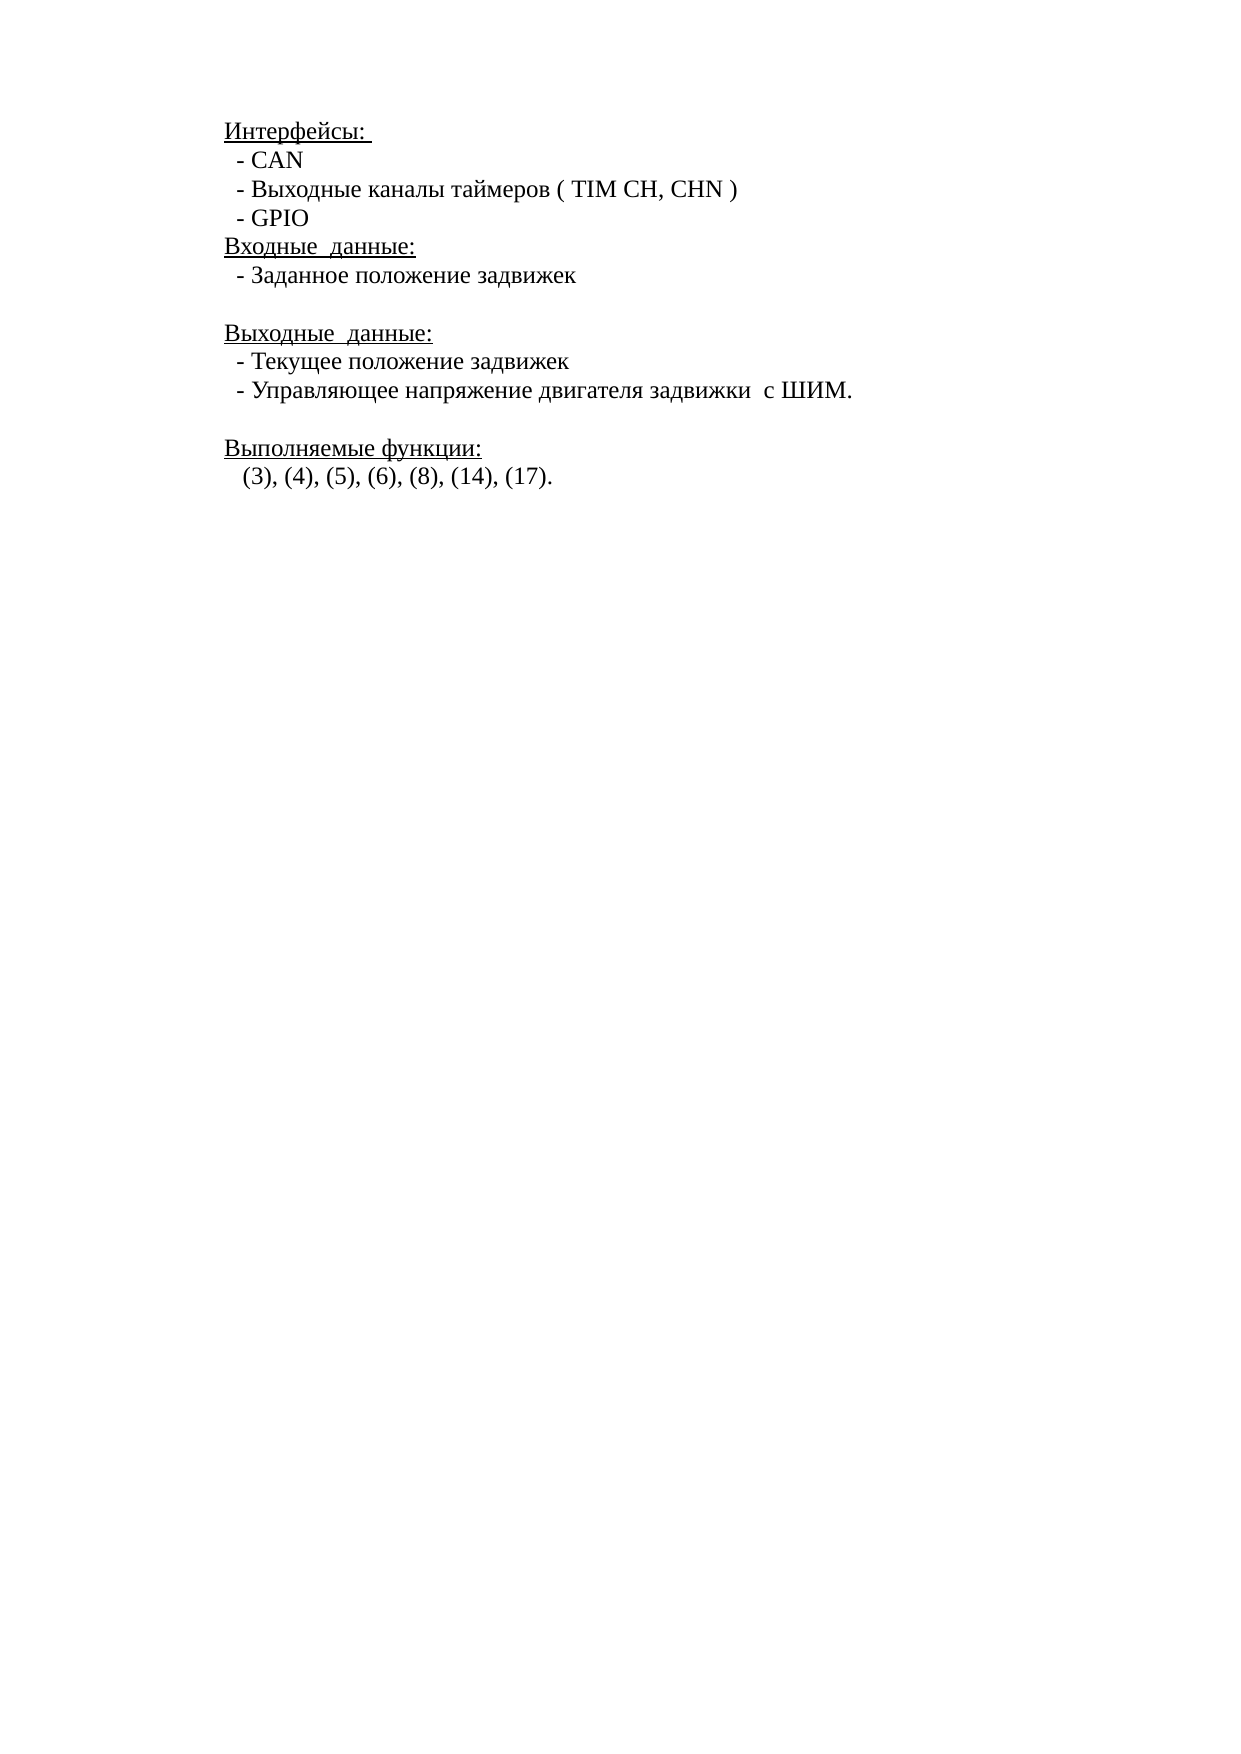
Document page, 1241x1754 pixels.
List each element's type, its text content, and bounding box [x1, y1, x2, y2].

text Выходные данные: [189, 318, 1122, 346]
text - Выходные каналы таймеров ( TIM CH, CHN ) [189, 174, 1122, 203]
text - Текущее положение задвижек [189, 346, 1122, 375]
text - Заданное положение задвижек [189, 260, 1122, 289]
text - GPIO [189, 203, 1122, 231]
text (3), (4), (5), (6), (8), (14), (17). [189, 461, 1122, 490]
text - Управляющее напряжение двигателя задвижки с ШИМ. [189, 375, 1122, 404]
text - CAN [189, 145, 1122, 174]
text Интерфейсы: [189, 116, 1122, 145]
text Входные данные: [189, 231, 1122, 260]
text Выполняемые функции: [189, 433, 1122, 461]
